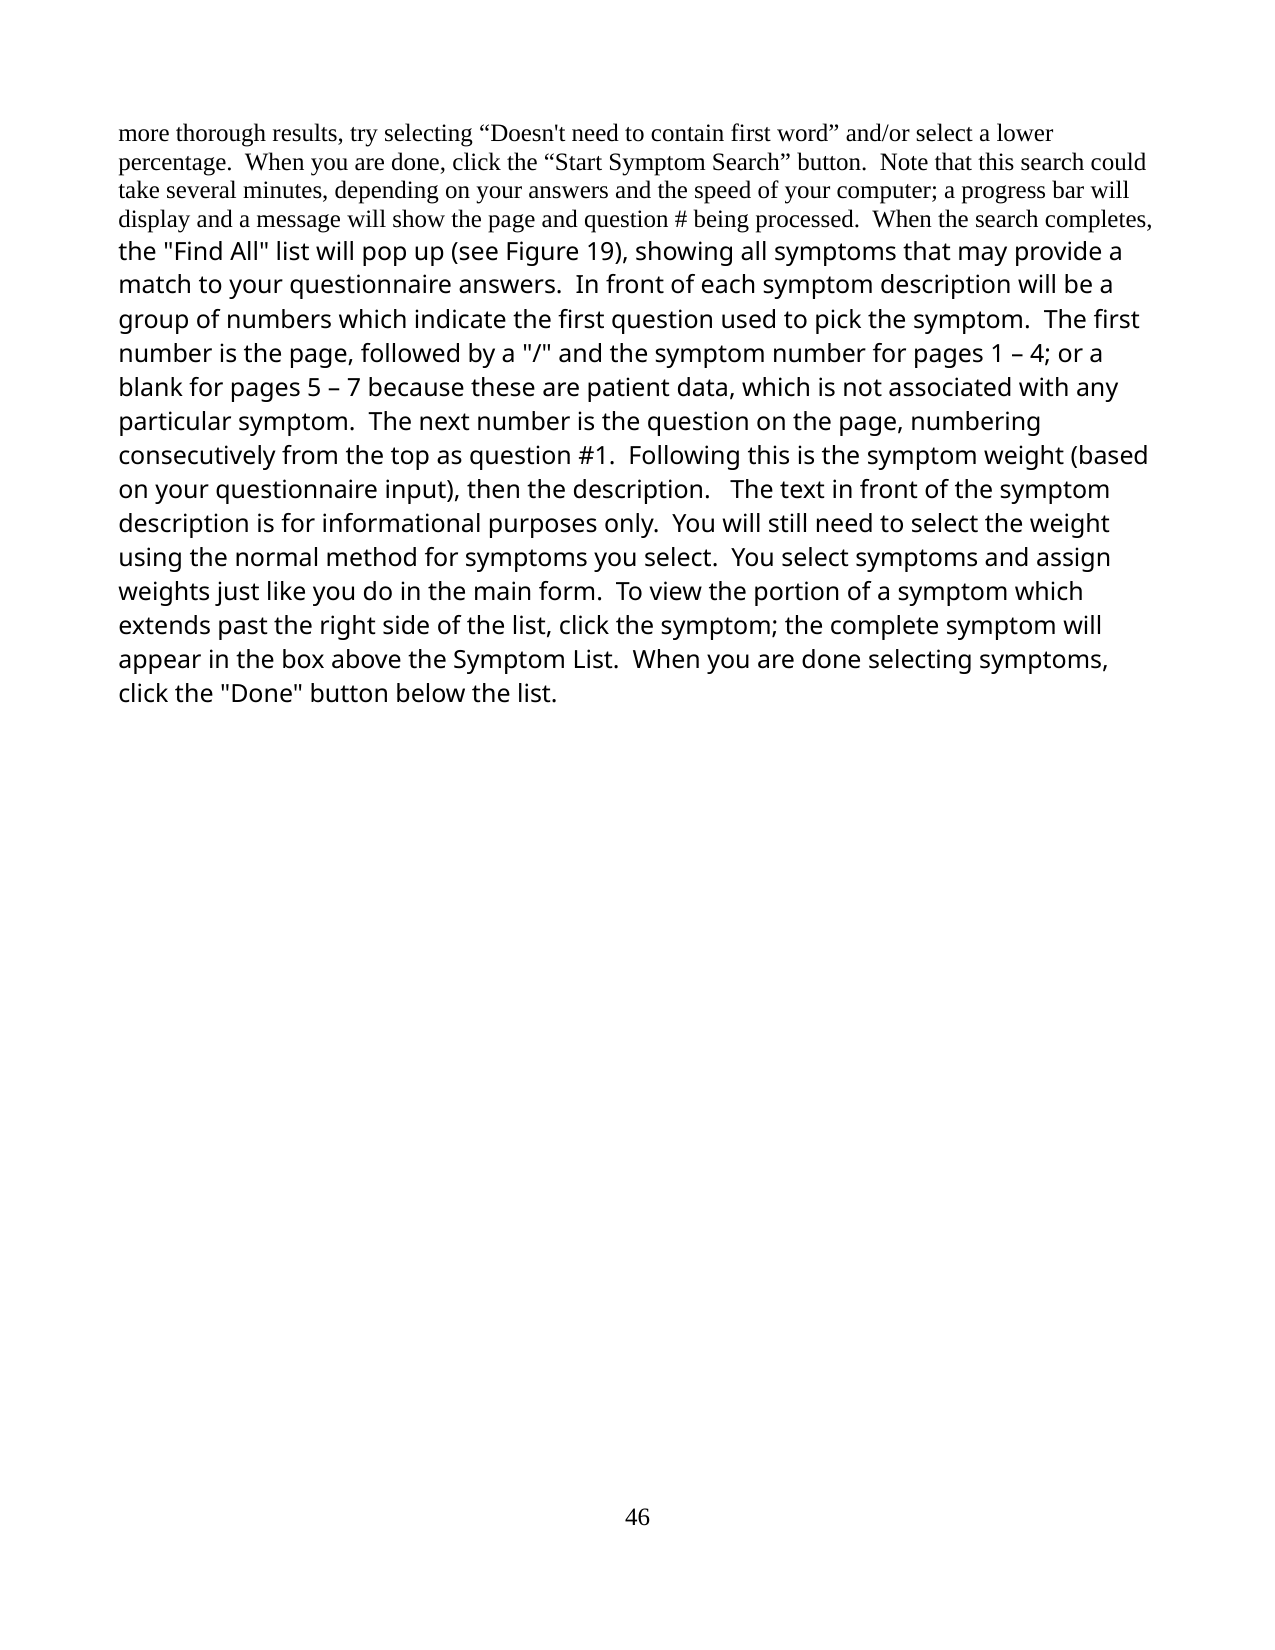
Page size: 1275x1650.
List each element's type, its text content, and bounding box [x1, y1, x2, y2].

text more thorough results, try selecting “Doesn't need to contain first word” and/or select a lower percentage. When you are done, click the “Start Symptom Search” button. Note that this search could take several minutes, depending on your answers and the speed of your computer; a progress bar will display and a message will show the page and question # being processed. When the search completes, the "Find All" list will pop up (see Figure 19), showing all symptoms that may provide a match to your questionnaire answers. In front of each symptom description will be a group of numbers which indicate the first question used to pick the symptom. The first number is the page, followed by a "/" and the symptom number for pages 1 – 4; or a blank for pages 5 – 7 because these are patient data, which is not associated with any particular symptom. The next number is the question on the page, numbering consecutively from the top as question #1. Following this is the symptom weight (based on your questionnaire input), then the description. The text in front of the symptom description is for informational purposes only. You will still need to select the weight using the normal method for symptoms you select. You select symptoms and assign weights just like you do in the main form. To view the portion of a symptom which extends past the right side of the list, click the symptom; the complete symptom will appear in the box above the Symptom List. When you are done selecting symptoms, click the "Done" button below the list. [118, 118, 1157, 710]
